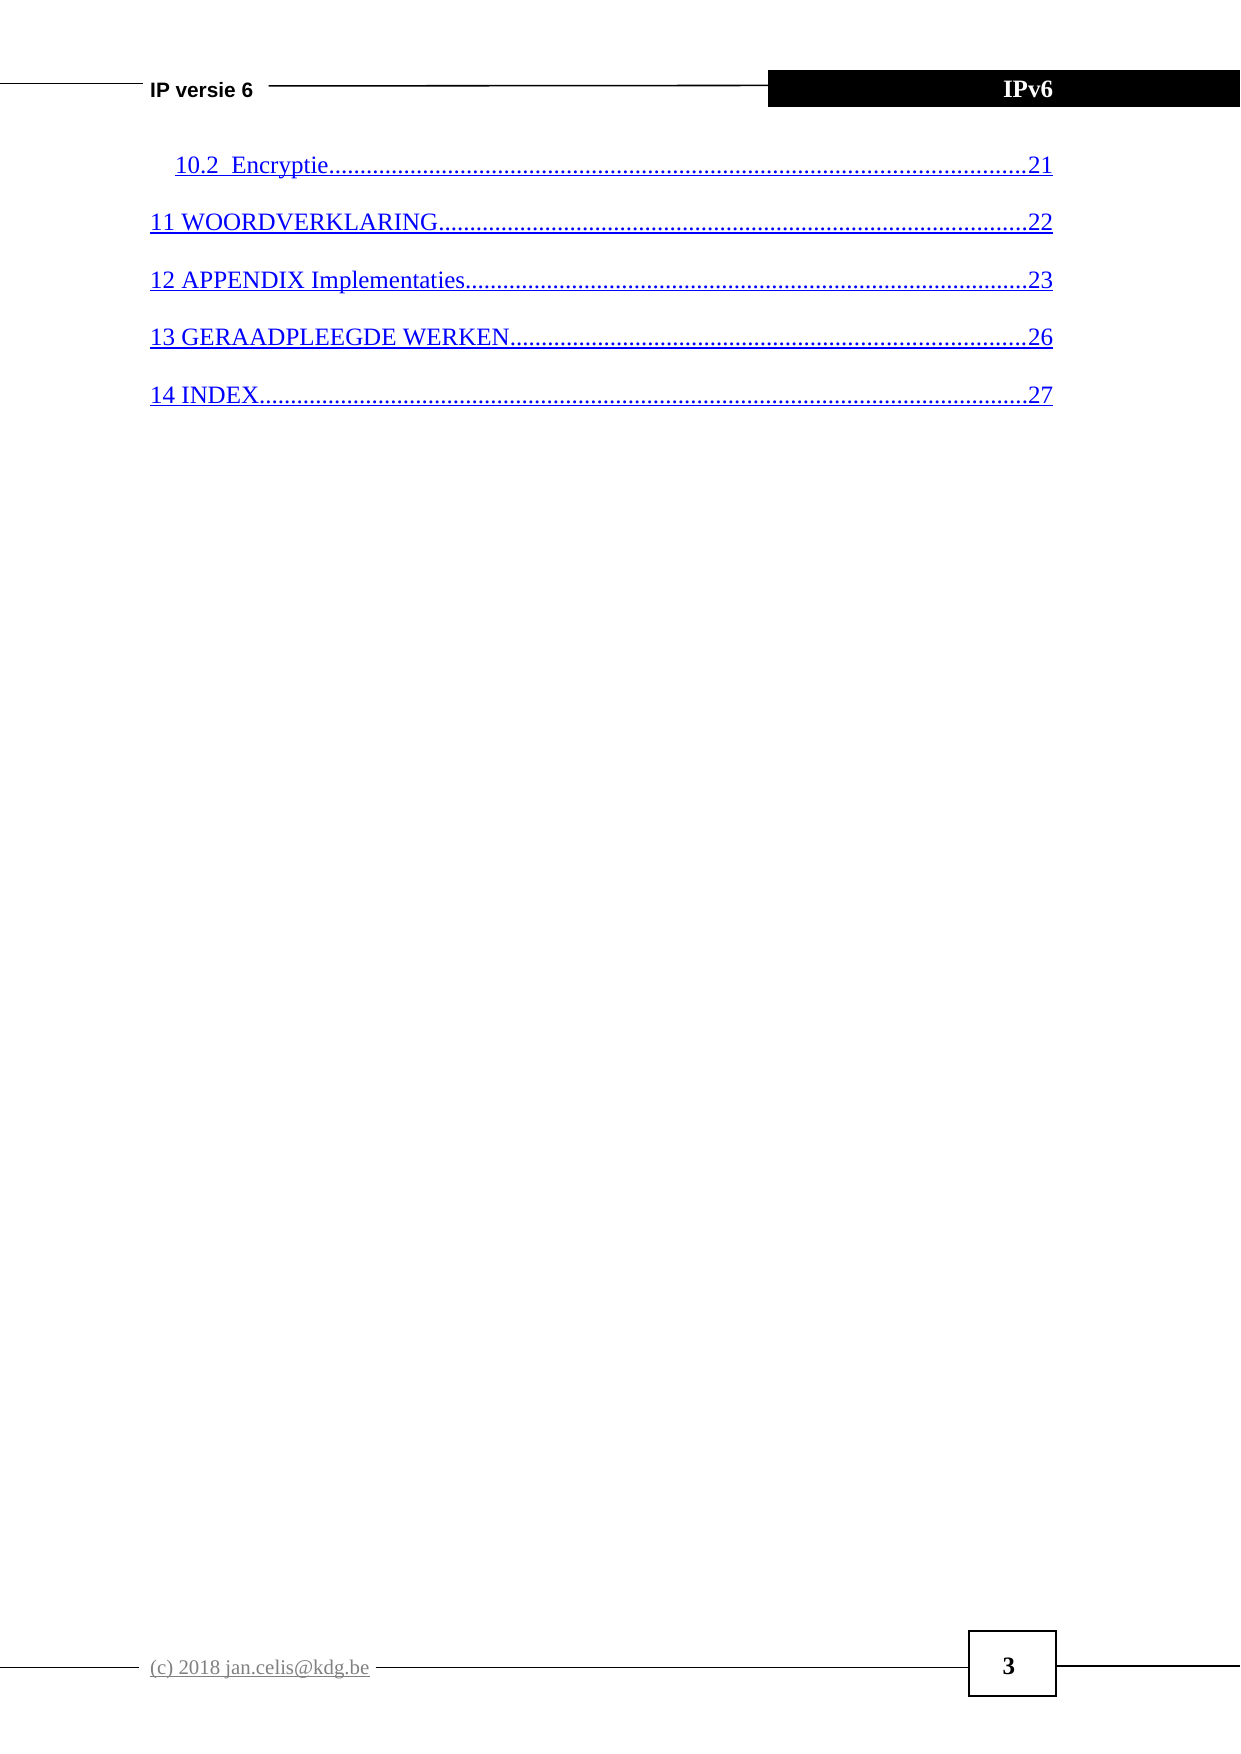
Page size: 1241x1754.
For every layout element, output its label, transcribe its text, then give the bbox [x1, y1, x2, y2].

text 12 APPENDIX Implementaties 23 [150, 265, 1053, 290]
text 11 WOORDVERKLARING 22 [150, 207, 1053, 232]
text 10.2 Encryptie 21 [175, 150, 1053, 175]
text 13 GERAADPLEEGDE WERKEN 26 [150, 322, 1053, 347]
text 14 INDEX 27 [150, 380, 1053, 405]
